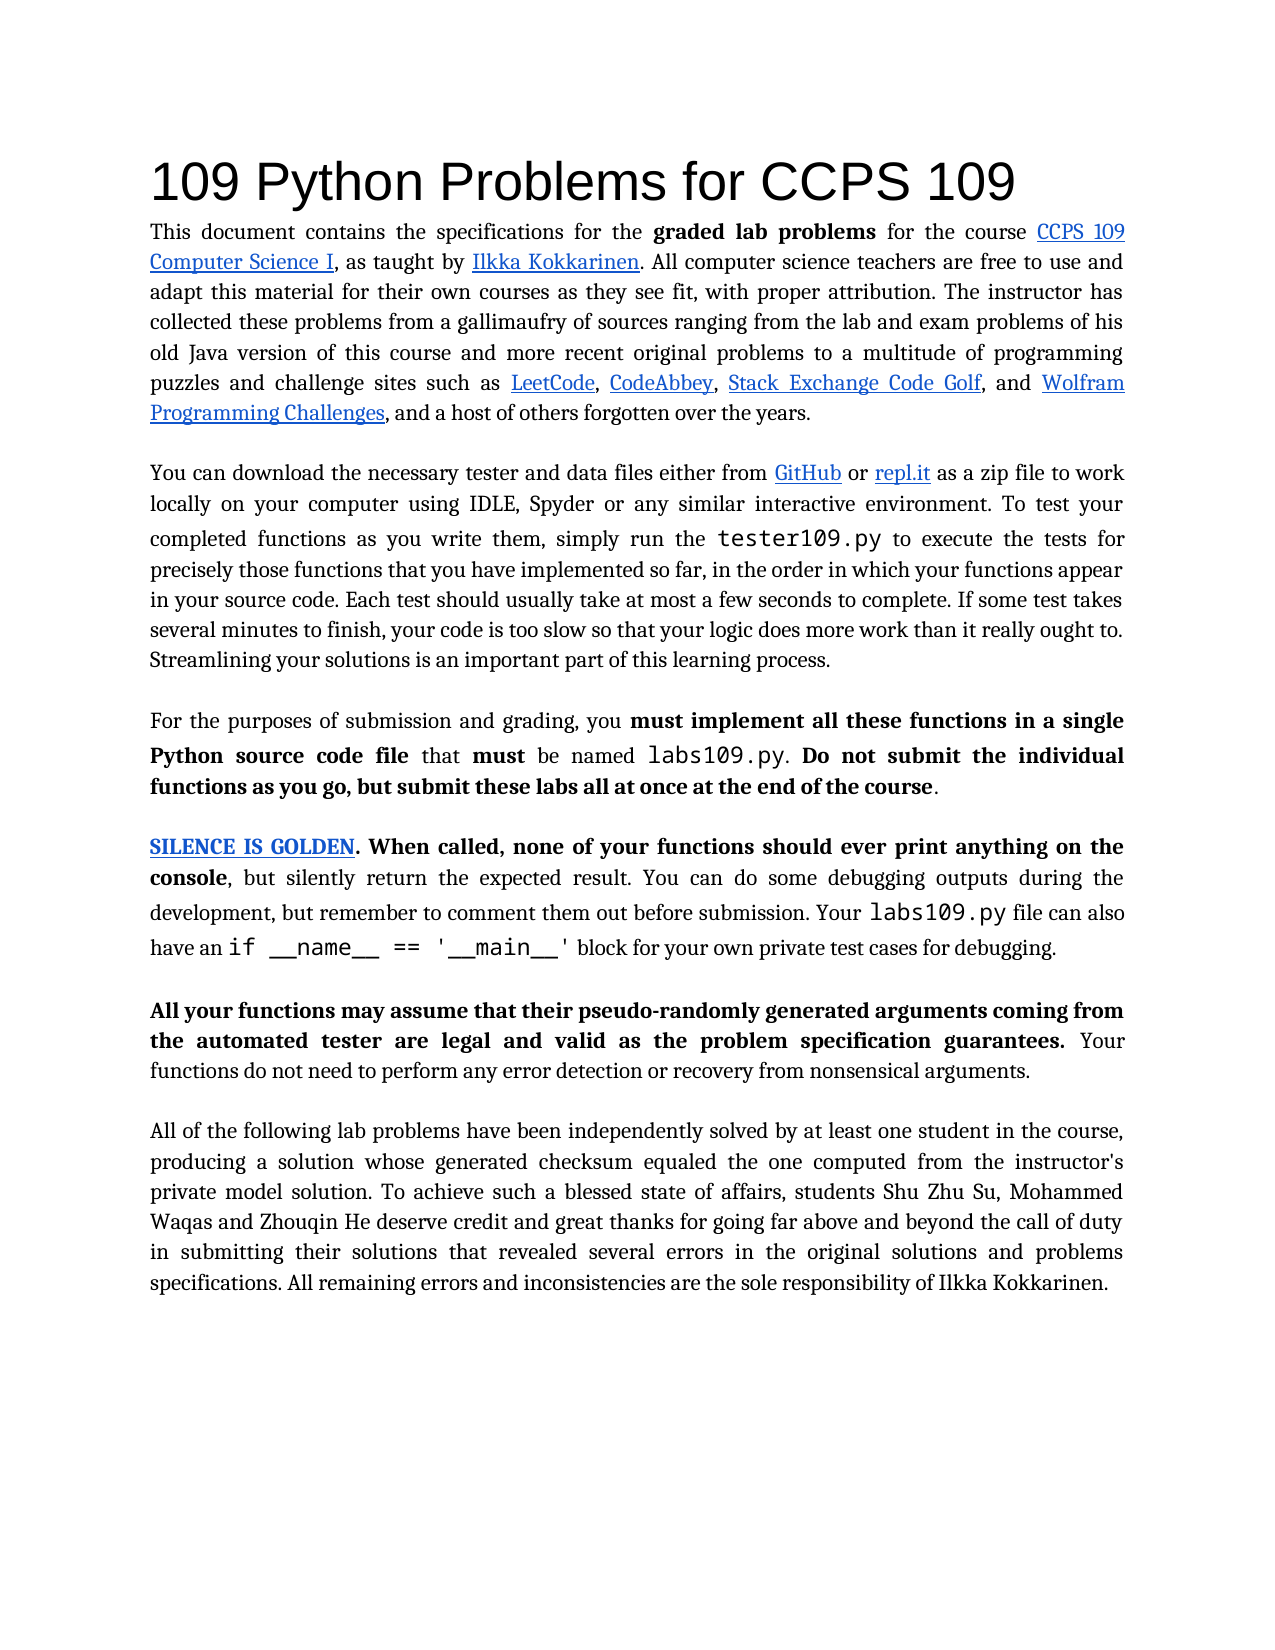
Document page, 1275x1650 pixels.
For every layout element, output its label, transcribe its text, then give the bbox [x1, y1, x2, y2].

text For the purposes of submission and grading, you must implement all these functions in a single Python source code file that must be named labs109.py. Do not submit the individual functions as you go, but submit these labs all at once at the end of the course. [150, 708, 1125, 800]
text All of the following lab problems have been independently solved by at least one student in the course, producing a solution whose generated checksum equaled the one computed from the instructor's private model solution. To achieve such a blessed state of affairs, students Shu Zhu Su, Mohammed Waqas and Zhouqin He deserve credit and great thanks for going far above and beyond the call of duty in submitting their solutions that revealed several errors in the original solutions and problems specifications. All remaining errors and inconsistencies are the sole responsibility of Ilkka Kokkarinen. [150, 1118, 1125, 1296]
text SILENCE IS GOLDEN. When called, none of your functions should ever print anything on the console, but silently return the expected result. You can do some debugging outputs during the development, but remember to comment them out before submission. Your labs109.py file can also have an if __name__ == '__main__' block for your own private test cases for debugging. [150, 834, 1125, 963]
text This document contains the specifications for the graded lab problems for the course CCPS 109 Computer Science I, as taught by Ilkka Kokkarinen. All computer science teachers are free to use and adapt this material for their own courses as they see fit, with proper attribution. The instructor has collected these problems from a gallimaufry of sources ranging from the lab and exam problems of his old Java version of this course and more recent original problems to a multitude of programming puzzles and challenge sites such as LeetCode, CodeAbbey, Stack Exchange Code Golf, and Wolfram Programming Challenges, and a host of others forgotten over the years. [150, 218, 1125, 426]
title 109 Python Problems for CCPS 109 [150, 150, 1125, 212]
text All your functions may assume that their pseudo-randomly generated arguments coming from the automated tester are legal and valid as the problem specification guarantees. Your functions do not need to perform any error detection or recovery from nonsensical arguments. [150, 997, 1125, 1084]
text You can download the necessary tester and data files either from GitHub or repl.it as a zip file to work locally on your computer using IDLE, Spyder or any similar interactive environment. To test your completed functions as you write them, simply run the tester109.py to execute the tests for precisely those functions that you have implemented so far, in the order in which your functions appear in your source code. Each test should usually take at most a few seconds to complete. If some test takes several minutes to finish, your code is too slow so that your logic does more work than it really ought to. Streamlining your solutions is an important part of this learning process. [150, 460, 1125, 673]
